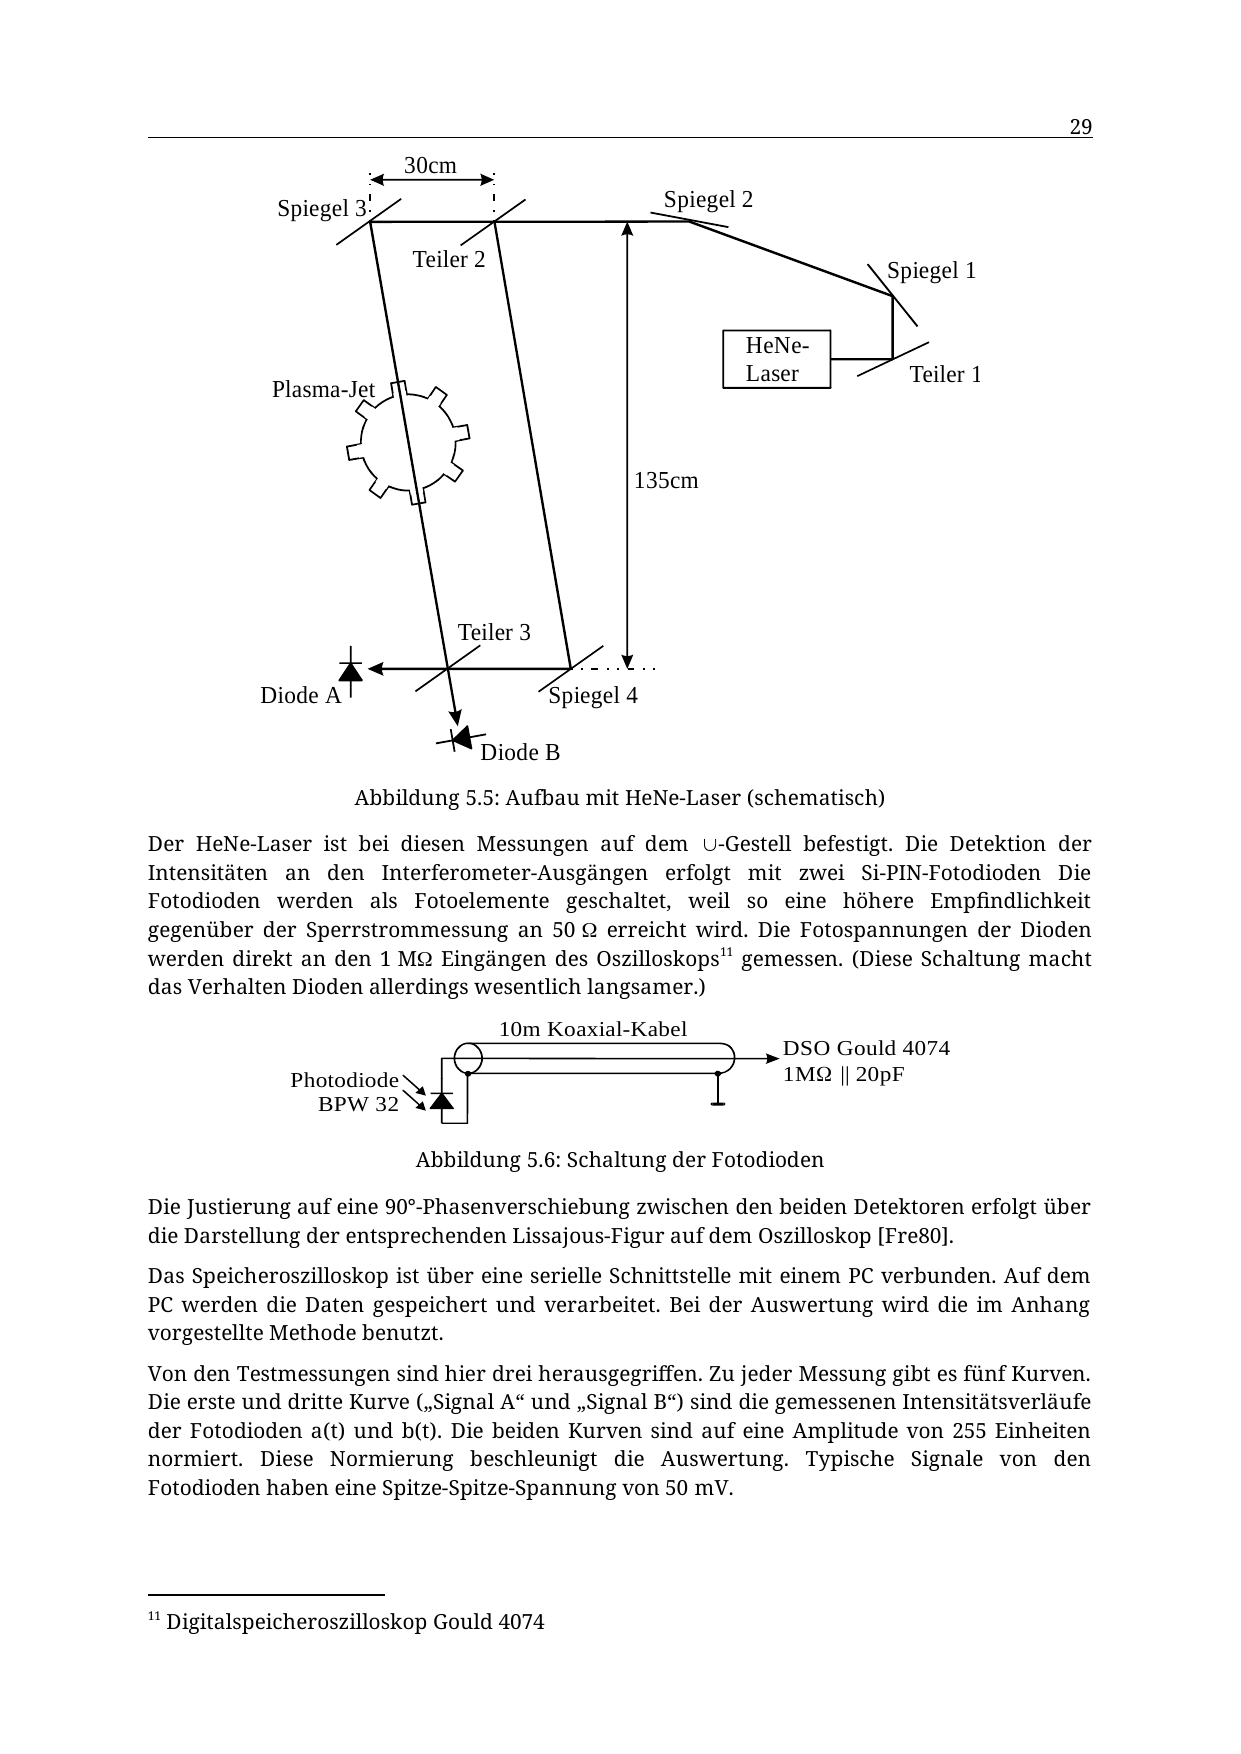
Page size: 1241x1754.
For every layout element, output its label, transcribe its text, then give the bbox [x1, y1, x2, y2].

text Abbildung 5.5: Aufbau mit HeNe-Laser (schematisch) [148, 782, 1092, 811]
text Digitalspeicheroszilloskop Gould 4074 [148, 1607, 1092, 1636]
text Abbildung 5.6: Schaltung der Fotodioden [148, 1145, 1092, 1173]
text Die Justierung auf eine 90°-Phasenverschiebung zwischen den beiden Detektoren erfolgt über die Darstellung der entsprechenden Lissajous-Figur auf dem Oszilloskop [Fre80]. [148, 1192, 1092, 1249]
text Von den Testmessungen sind hier drei herausgegriffen. Zu jeder Messung gibt es fünf Kurven. Die erste und dritte Kurve („Signal A“ und „Signal B“) sind die gemessenen Intensitätsverläufe der Fotodioden a(t) und b(t). Die beiden Kurven sind auf eine Amplitude von 255 Einheiten normiert. Diese Normierung beschleunigt die Auswertung. Typische Signale von den Fotodioden haben eine Spitze-Spitze-Spannung von 50 mV. [148, 1358, 1092, 1501]
text Das Speicheroszilloskop ist über eine serielle Schnittstelle mit einem PC verbunden. Auf dem PC werden die Daten gespeichert und verarbeitet. Bei der Auswertung wird die im Anhang vorgestellte Methode benutzt. [148, 1261, 1092, 1347]
text Der HeNe-Laser ist bei diesen Messungen auf dem -Gestell befestigt. Die Detektion der Intensitäten an den Interferometer-Ausgängen erfolgt mit zwei Si-PIN-Fotodioden Die Fotodioden werden als Fotoelemente geschaltet, weil so eine höhere Empfindlichkeit gegenüber der Sperrstrommessung an 50  erreicht wird. Die Fotospannungen der Dioden werden direkt an den 1 M Eingängen des Oszilloskops gemessen. (Diese Schaltung macht das Verhalten Dioden allerdings wesentlich langsamer.) [148, 829, 1092, 1001]
